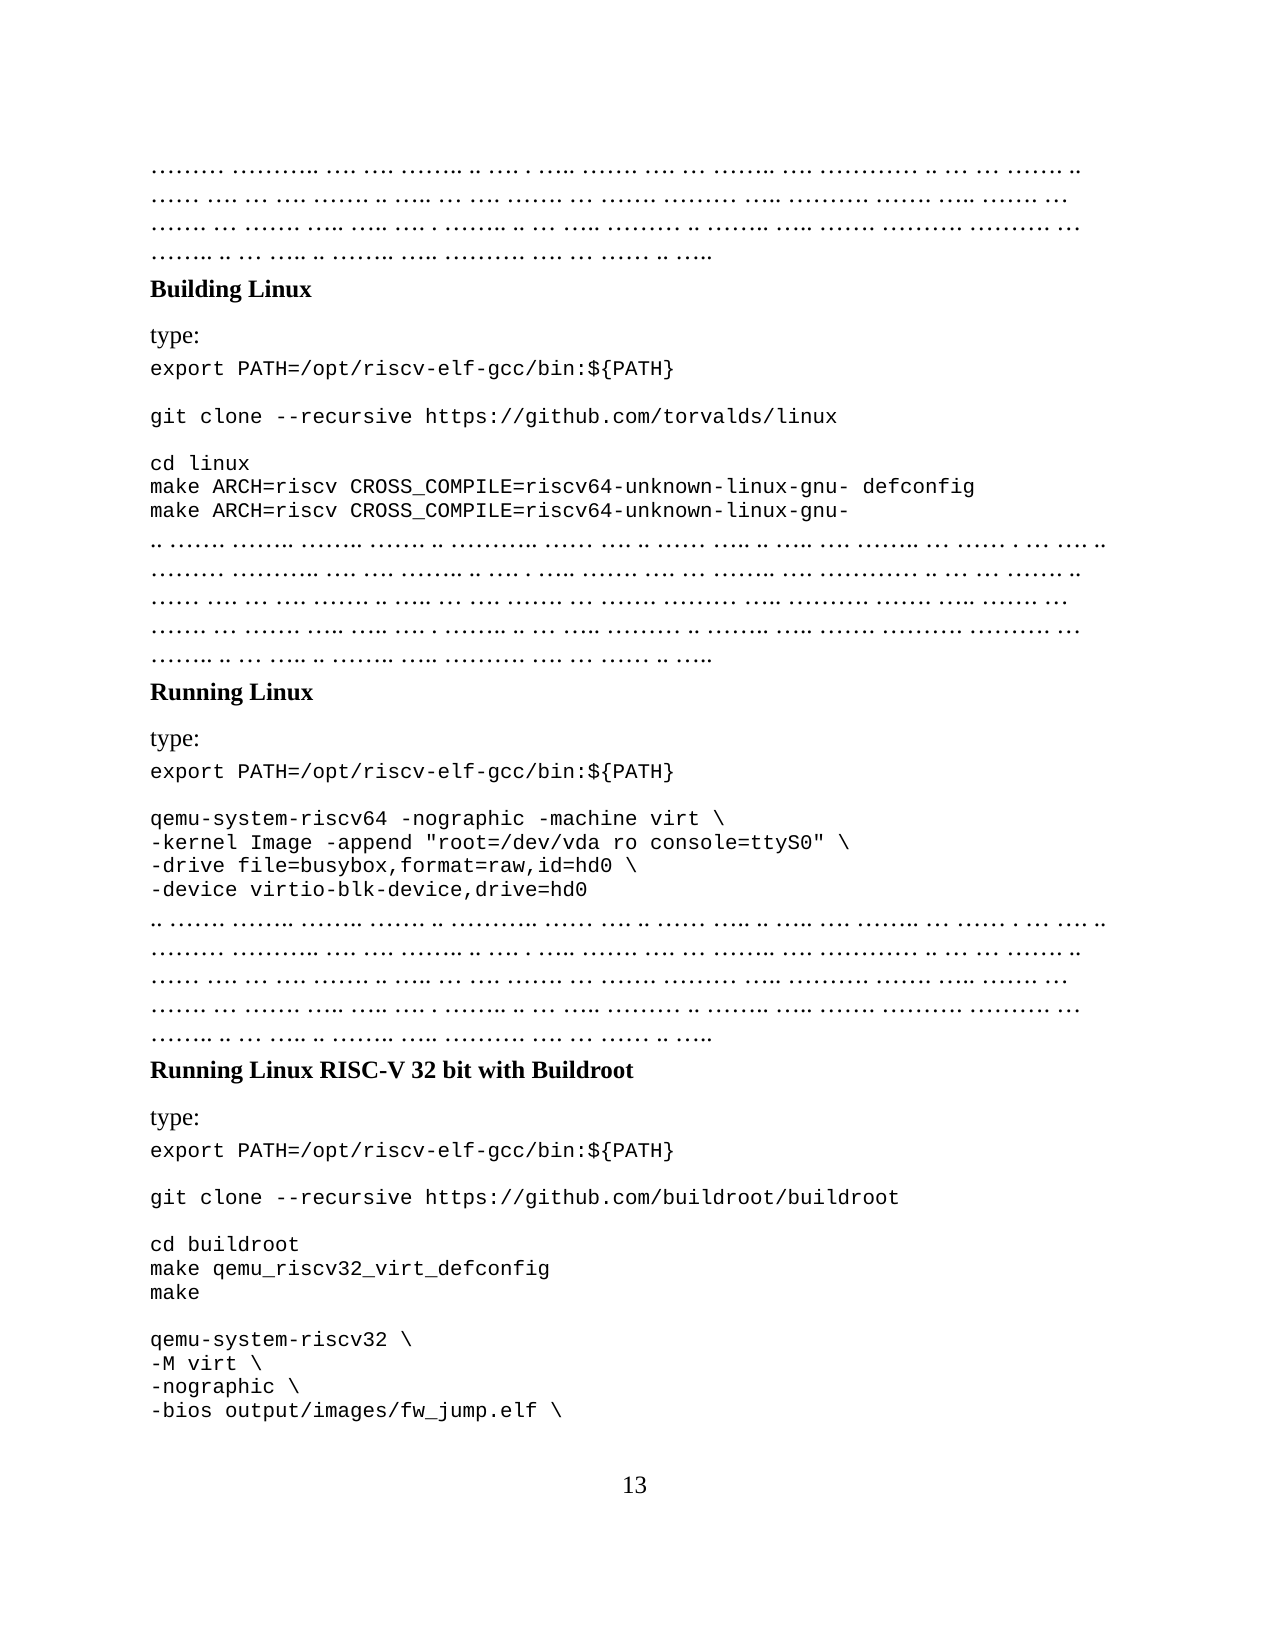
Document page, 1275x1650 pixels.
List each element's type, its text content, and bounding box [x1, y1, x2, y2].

text -M virt \ [150, 1353, 1125, 1376]
text -bios output/images/fw_jump.elf \ [150, 1400, 1125, 1424]
text -device virtio-blk-device,drive=hd0 [150, 879, 1125, 903]
text cd linux [150, 453, 1125, 477]
text type: [150, 723, 1125, 752]
text Running Linux [150, 677, 1125, 705]
text type: [150, 321, 1125, 349]
text make ARCH=riscv CROSS_COMPILE=riscv64-unknown-linux-gnu- defconfig [150, 477, 1125, 500]
text make qemu_riscv32_virt_defconfig [150, 1258, 1125, 1282]
text make [150, 1282, 1125, 1305]
text -kernel Image -append "root=/dev/vda ro console=ttyS0" \ [150, 832, 1125, 856]
text git clone --recursive https://github.com/torvalds/linux [150, 406, 1125, 429]
text export PATH=/opt/riscv-elf-gcc/bin:${PATH} [150, 761, 1125, 784]
text export PATH=/opt/riscv-elf-gcc/bin:${PATH} [150, 1140, 1125, 1163]
text type: [150, 1102, 1125, 1131]
text qemu-system-riscv32 \ [150, 1329, 1125, 1353]
text -drive file=busybox,format=raw,id=hd0 \ [150, 856, 1125, 879]
text -nographic \ [150, 1376, 1125, 1400]
text .. ……. …….. …….. ……. .. ……….. …… …. .. …… ….. .. ….. …. …….. … …… . … …. .. ……… ……….. …. …. …….. .. …. . ….. ……. …. … …….. …. ………… .. … … ……. .. …… …. … …. ……. .. ….. … …. ……. … ……. ……… ….. ………. ……. ….. ……. … ……. … ……. ….. ….. …. . …….. .. … ….. ……… .. …….. ….. ……. ………. ………. … …….. .. … ….. .. …….. ….. ………. …. … …… .. ….. [150, 903, 1125, 1047]
text export PATH=/opt/riscv-elf-gcc/bin:${PATH} [150, 358, 1125, 382]
text ……… ……….. …. …. …….. .. …. . ….. ……. …. … …….. …. ………… .. … … ……. .. …… …. … …. ……. .. ….. … …. ……. … ……. ……… ….. ………. ……. ….. ……. … ……. … ……. ….. ….. …. . …….. .. … ….. ……… .. …….. ….. ……. ………. ………. … …….. .. … ….. .. …….. ….. ………. …. … …… .. ….. [150, 150, 1125, 265]
text qemu-system-riscv64 -nographic -machine virt \ [150, 808, 1125, 832]
text Running Linux RISC-V 32 bit with Buildroot [150, 1056, 1125, 1084]
text make ARCH=riscv CROSS_COMPILE=riscv64-unknown-linux-gnu- [150, 500, 1125, 524]
text .. ……. …….. …….. ……. .. ……….. …… …. .. …… ….. .. ….. …. …….. … …… . … …. .. ……… ……….. …. …. …….. .. …. . ….. ……. …. … …….. …. ………… .. … … ……. .. …… …. … …. ……. .. ….. … …. ……. … ……. ……… ….. ………. ……. ….. ……. … ……. … ……. ….. ….. …. . …….. .. … ….. ……… .. …….. ….. ……. ………. ………. … …….. .. … ….. .. …….. ….. ………. …. … …… .. ….. [150, 524, 1125, 668]
text Building Linux [150, 274, 1125, 303]
text cd buildroot [150, 1234, 1125, 1258]
text git clone --recursive https://github.com/buildroot/buildroot [150, 1187, 1125, 1211]
